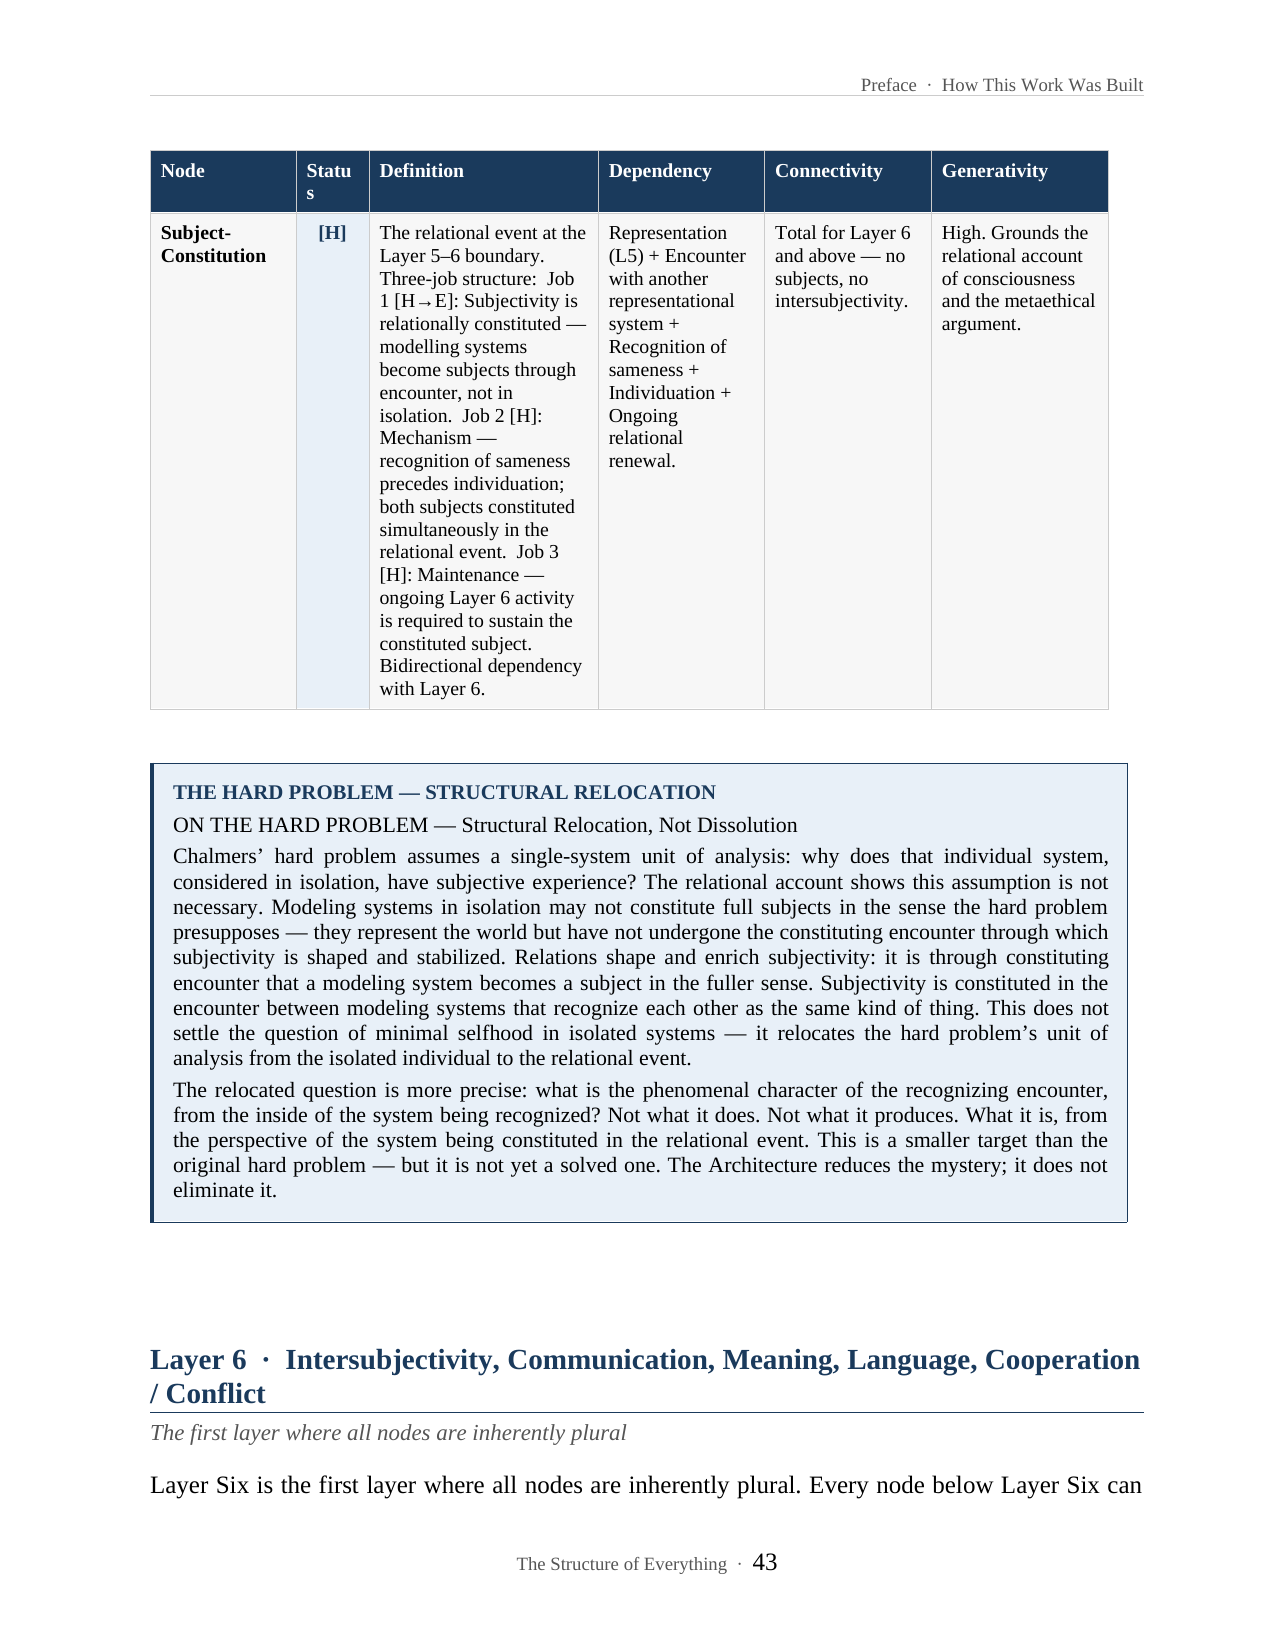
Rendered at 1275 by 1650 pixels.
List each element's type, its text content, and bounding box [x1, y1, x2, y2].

table_header THE HARD PROBLEM — Structural Relocation ON THE HARD PROBLEM — Structural Relocation, Not Dissolution Chalmers’ hard problem assumes a single-system unit of analysis: why does that individual system, considered in isolation, have subjective experience? The relational account shows this assumption is not necessary. Modeling systems in isolation may not constitute full subjects in the sense the hard problem presupposes — they represent the world but have not undergone the constituting encounter through which subjectivity is shaped and stabilized. Relations shape and enrich subjectivity: it is through constituting encounter that a modeling system becomes a subject in the fuller sense. Subjectivity is constituted in the encounter between modeling systems that recognize each other as the same kind of thing. This does not settle the question of minimal selfhood in isolated systems — it relocates the hard problem’s unit of analysis from the isolated individual to the relational event. The relocated question is more precise: what is the phenomenal character of the recognizing encounter, from the inside of the system being recognized? Not what it does. Not what it produces. What it is, from the perspective of the system being constituted in the relational event. This is a smaller target than the original hard problem — but it is not yet a solved one. The Architecture reduces the mystery; it does not eliminate it. [154, 764, 1127, 1221]
table_header Status [297, 151, 369, 212]
table_cell Total for Layer 6 and above — no subjects, no intersubjectivity. [765, 214, 931, 708]
text The first layer where all nodes are inherently plural [150, 1419, 1144, 1446]
table_header Definition [370, 151, 598, 212]
table_cell [H] [297, 214, 369, 708]
table_cell High. Grounds the relational account of consciousness and the metaethical argument. [932, 214, 1108, 708]
table_header Node [151, 151, 296, 212]
text Layer 6 · Intersubjectivity, Communication, Meaning, Language, Cooperation / Conflict [150, 1342, 1144, 1412]
table_header Dependency [599, 151, 764, 212]
table_cell Subject-Constitution [151, 214, 296, 708]
table_cell Representation (L5) + Encounter with another representational system + Recognition of sameness + Individuation + Ongoing relational renewal. [599, 214, 764, 708]
table_header Connectivity [765, 151, 931, 212]
table_cell The relational event at the Layer 5–6 boundary. Three-job structure: Job 1 [H→E]: Subjectivity is relationally constituted — modelling systems become subjects through encounter, not in isolation. Job 2 [H]: Mechanism — recognition of sameness precedes individuation; both subjects constituted simultaneously in the relational event. Job 3 [H]: Maintenance — ongoing Layer 6 activity is required to sustain the constituted subject. Bidirectional dependency with Layer 6. [370, 214, 598, 708]
table_header Generativity [932, 151, 1108, 212]
text Layer Six is the first layer where all nodes are inherently plural. Every node below Layer Six can [150, 1471, 1144, 1499]
